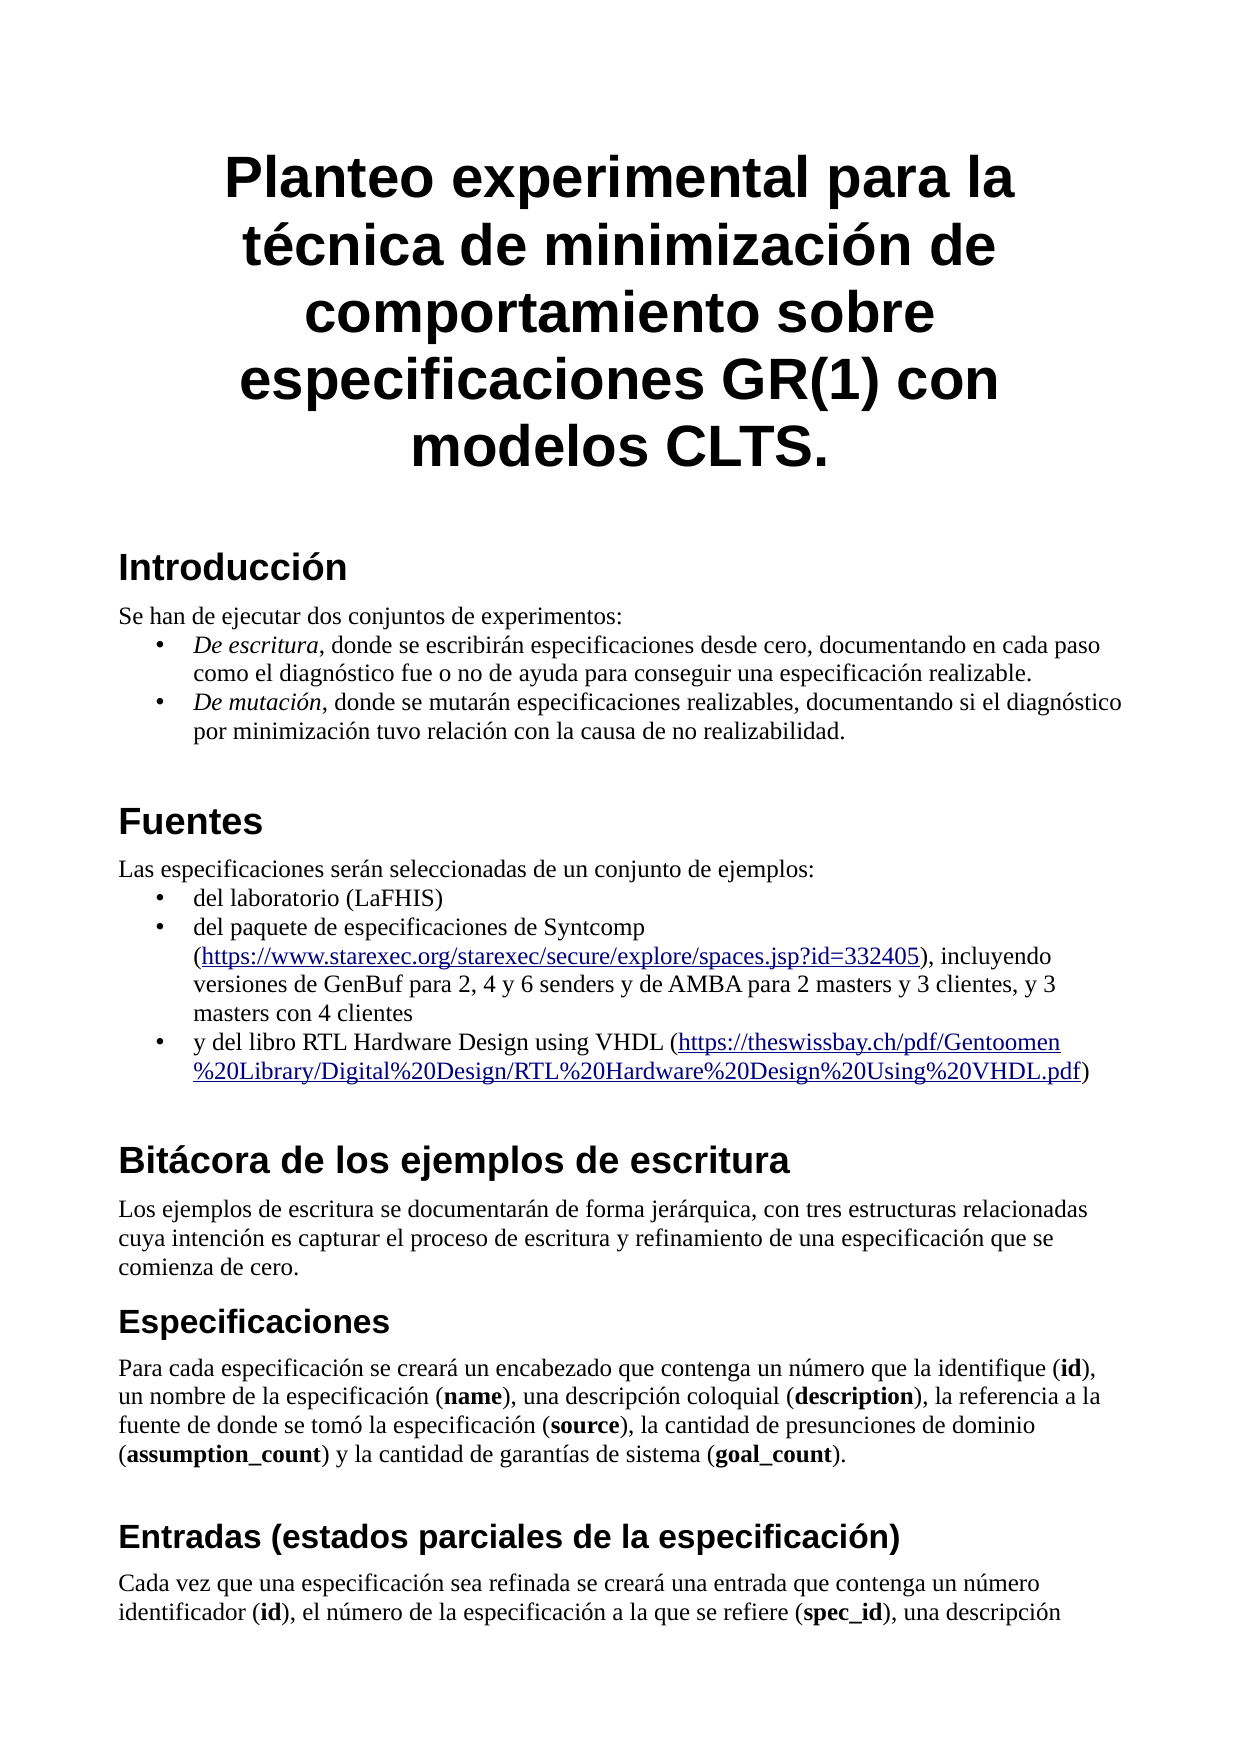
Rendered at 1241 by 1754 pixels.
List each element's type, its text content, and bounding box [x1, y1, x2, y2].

list y del libro RTL Hardware Design using VHDL (https://theswissbay.ch/pdf/Gentoomen%20Library/Digital%20Design/RTL%20Hardware%20Design%20Using%20VHDL.pdf) [156, 1027, 1122, 1084]
subtitle Fuentes [118, 798, 1122, 842]
subtitle Especificaciones [118, 1302, 1122, 1340]
text Cada vez que una especificación sea refinada se creará una entrada que contenga un número identificador (id), el número de la especificación a la que se refiere (spec_id), una descripción [118, 1568, 1122, 1626]
subtitle Entradas (estados parciales de la especificación) [118, 1517, 1122, 1556]
title Planteo experimental para la técnica de minimización de comportamiento sobre especificaciones GR(1) con modelos CLTS. [118, 143, 1122, 478]
subtitle Bitácora de los ejemplos de escritura [118, 1138, 1122, 1182]
text Las especificaciones serán seleccionadas de un conjunto de ejemplos: [118, 854, 1122, 883]
list del laboratorio (LaFHIS) [156, 883, 1122, 912]
list De escritura, donde se escribirán especificaciones desde cero, documentando en cada paso como el diagnóstico fue o no de ayuda para conseguir una especificación realizable. [156, 630, 1122, 687]
list del paquete de especificaciones de Syntcomp (https://www.starexec.org/starexec/secure/explore/spaces.jsp?id=332405), incluyendo versiones de GenBuf para 2, 4 y 6 senders y de AMBA para 2 masters y 3 clientes, y 3 masters con 4 clientes [156, 912, 1122, 1027]
text Los ejemplos de escritura se documentarán de forma jerárquica, con tres estructuras relacionadas cuya intención es capturar el proceso de escritura y refinamiento de una especificación que se comienza de cero. [118, 1194, 1122, 1281]
list De mutación, donde se mutarán especificaciones realizables, documentando si el diagnóstico por minimización tuvo relación con la causa de no realizabilidad. [156, 687, 1122, 745]
subtitle Introducción [118, 545, 1122, 588]
text Para cada especificación se creará un encabezado que contenga un número que la identifique (id), un nombre de la especificación (name), una descripción coloquial (description), la referencia a la fuente de donde se tomó la especificación (source), la cantidad de presunciones de dominio (assumption_count) y la cantidad de garantías de sistema (goal_count). [118, 1353, 1122, 1468]
text Se han de ejecutar dos conjuntos de experimentos: [118, 601, 1122, 630]
